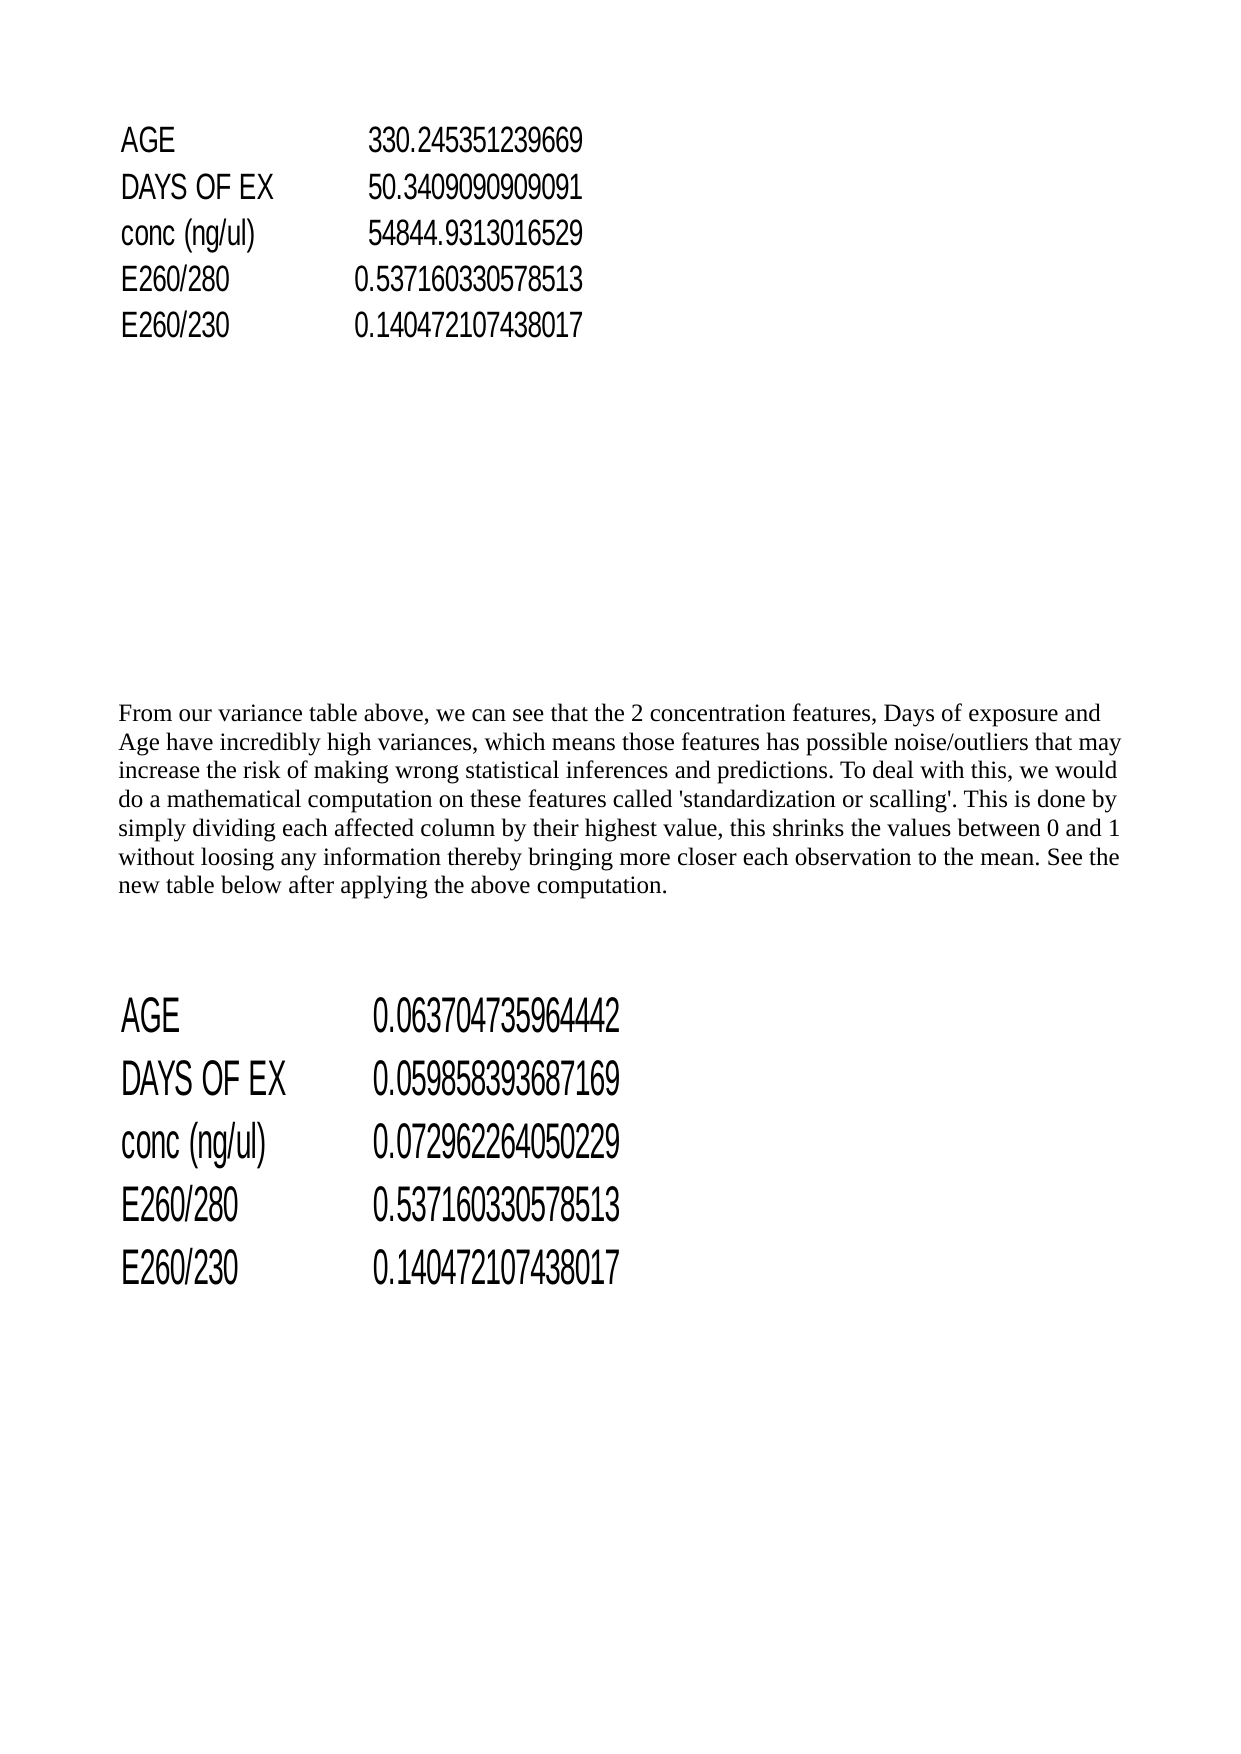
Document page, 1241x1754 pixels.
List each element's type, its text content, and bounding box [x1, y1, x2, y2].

text From our variance table above, we can see that the 2 concentration features, Days of exposure and Age have incredibly high variances, which means those features has possible noise/outliers that may increase the risk of making wrong statistical inferences and predictions. To deal with this, we would do a mathematical computation on these features called 'standardization or scalling'. This is done by simply dividing each affected column by their highest value, this shrinks the values between 0 and 1 without loosing any information thereby bringing more closer each observation to the mean. See the new table below after applying the above computation. [118, 698, 1122, 899]
